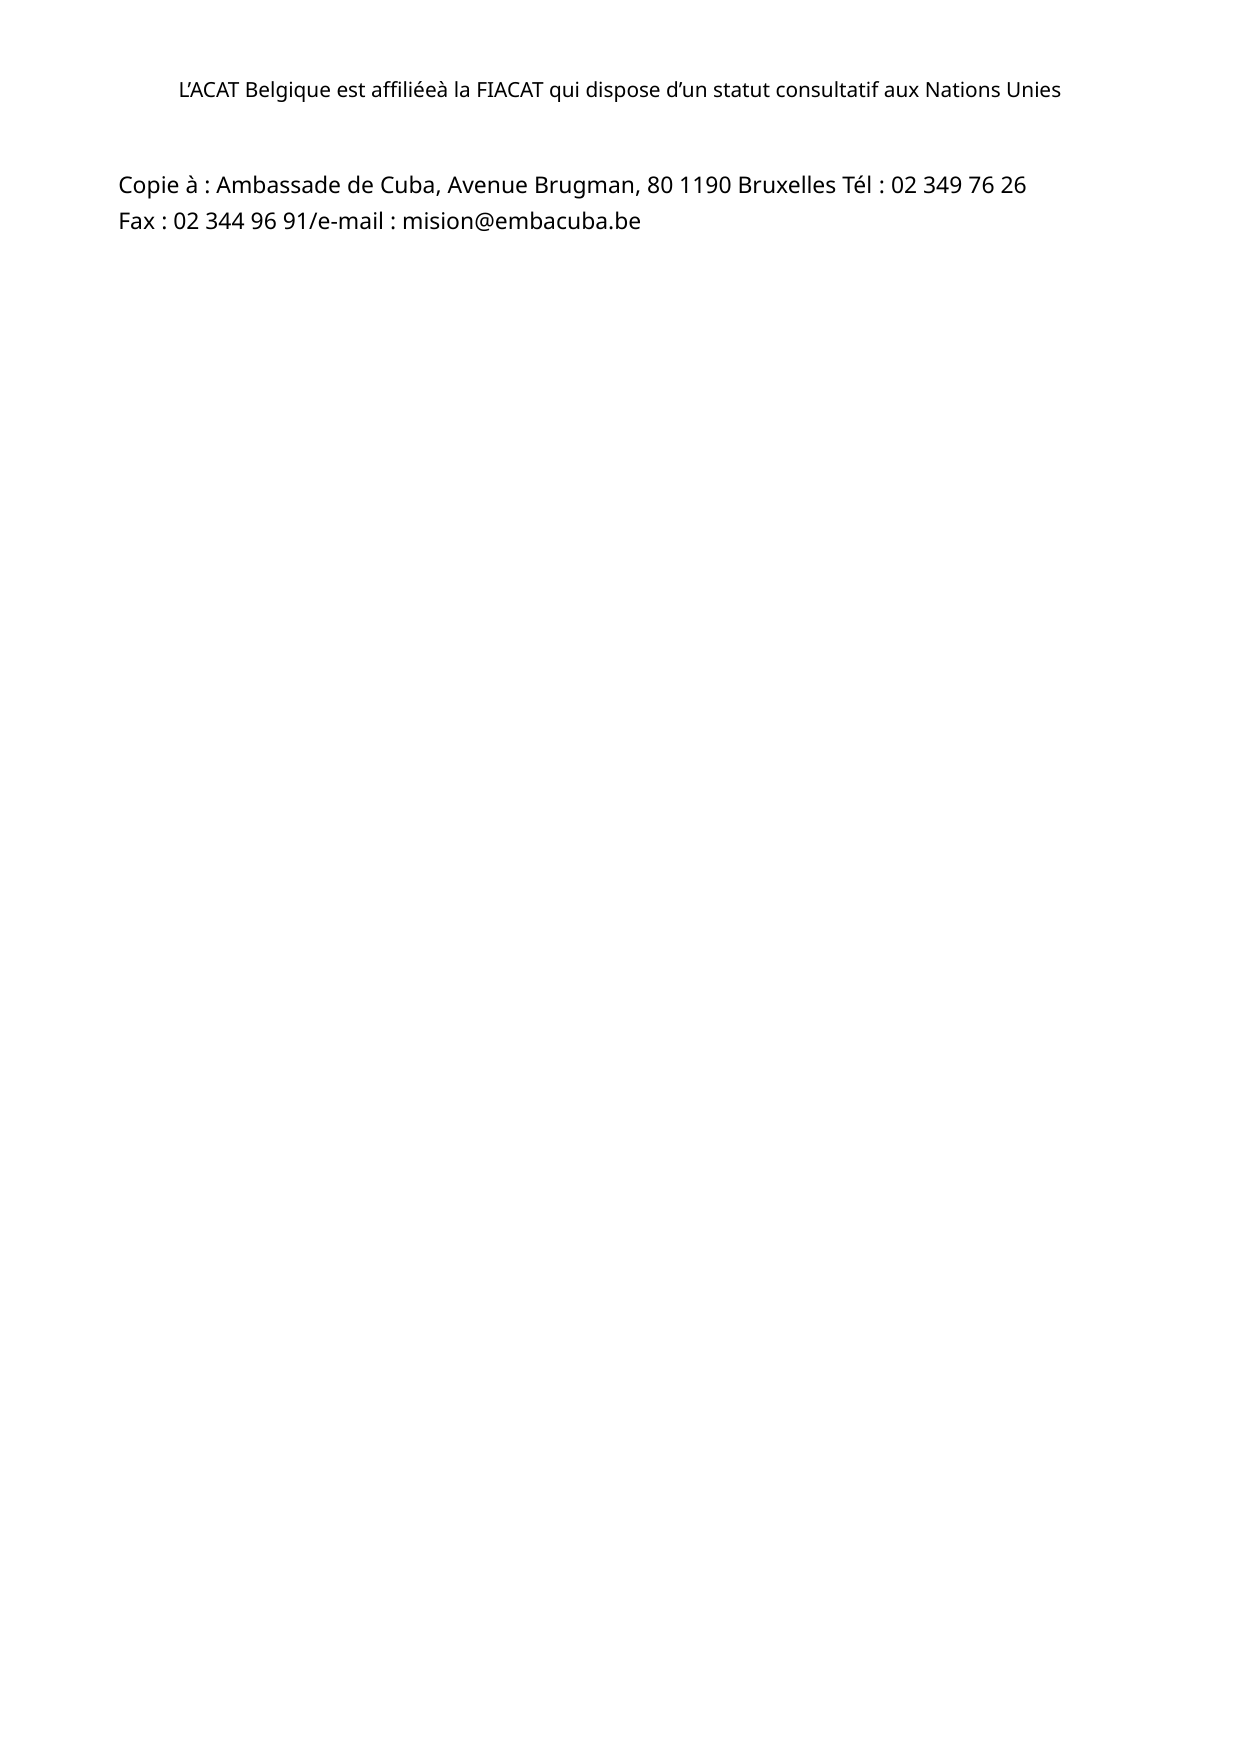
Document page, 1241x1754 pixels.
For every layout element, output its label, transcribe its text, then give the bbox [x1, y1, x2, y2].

text Copie à : Ambassade de Cuba, Avenue Brugman, 80 1190 Bruxelles Tél : 02 349 76 26 Fax : 02 344 96 91/e-mail : mision@embacuba.be [118, 169, 1122, 236]
